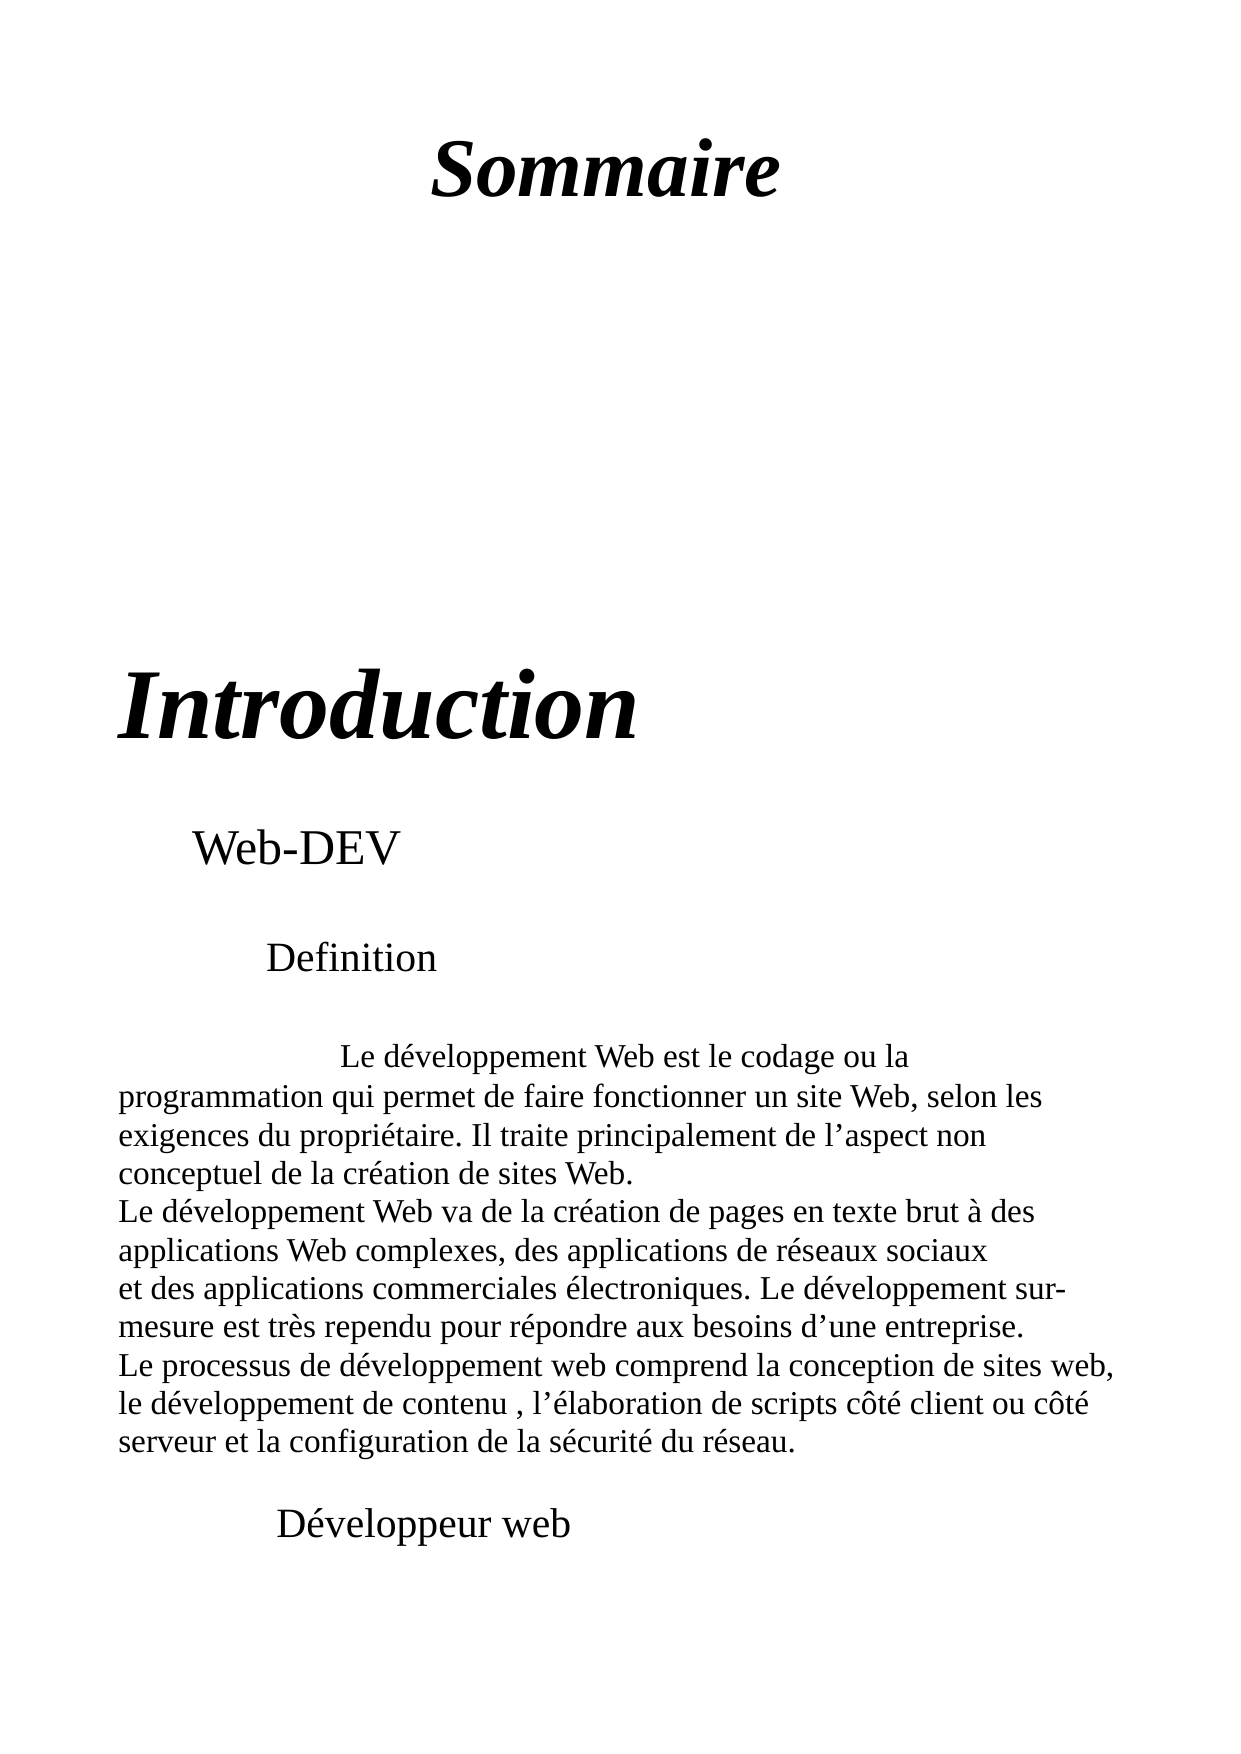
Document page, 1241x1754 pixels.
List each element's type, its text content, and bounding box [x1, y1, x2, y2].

text Développeur web [118, 1498, 1122, 1546]
text Sommaire [118, 118, 1122, 214]
text Le développement Web est le codage ou la programmation qui permet de faire fonctionner un site Web, selon les exigences du propriétaire. Il traite principalement de l’aspect non conceptuel de la création de sites Web. [118, 1028, 1122, 1191]
text le développement de contenu , l’élaboration de scripts côté client ou côté serveur et la configuration de la sécurité du réseau. [118, 1383, 1122, 1460]
text Introduction [118, 645, 1122, 760]
text Le développement Web va de la création de pages en texte brut à des applications Web complexes, des applications de réseaux sociaux [118, 1191, 1122, 1268]
text et des applications commerciales électroniques. Le développement sur-mesure est très rependu pour répondre aux besoins d’une entreprise. [118, 1268, 1122, 1345]
text Web-DEV [118, 818, 1122, 875]
text Definition [118, 933, 1122, 981]
text Le processus de développement web comprend la conception de sites web, [118, 1345, 1122, 1383]
